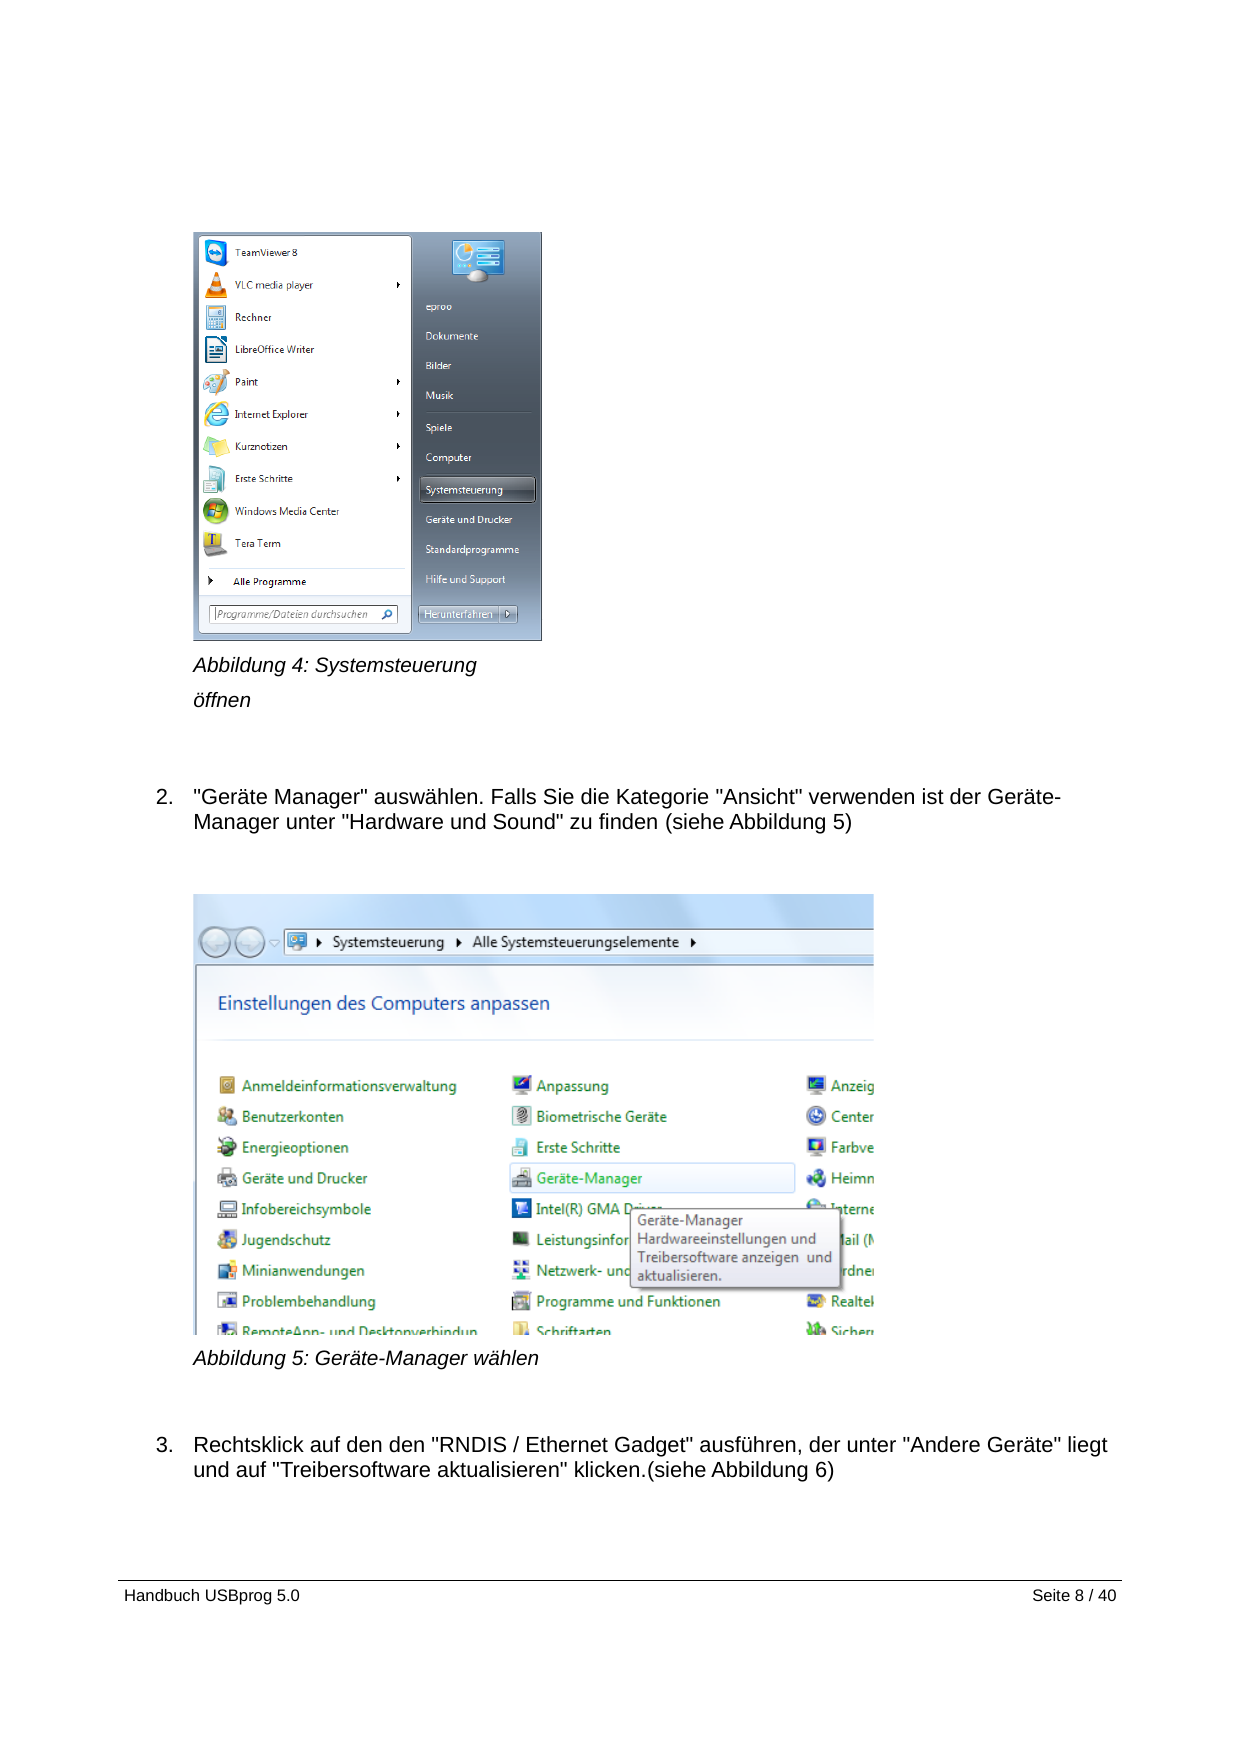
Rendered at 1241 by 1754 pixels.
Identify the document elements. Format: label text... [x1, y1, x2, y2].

list Abbildung 5: Geräte-Manager wählen [193, 1335, 874, 1370]
picture [193, 894, 874, 1335]
picture [193, 232, 543, 641]
list Rechtsklick auf den den "RNDIS / Ethernet Gadget" ausführen, der unter "Andere Geräte" liegt und auf "Treibersoftware aktualisieren" klicken.(siehe Abbildung 6) [156, 1432, 1122, 1507]
list "Geräte Manager" auswählen. Falls Sie die Kategorie "Ansicht" verwenden ist der Geräte-Manager unter "Hardware und Sound" zu finden (siehe Abbildung 5) [156, 784, 1122, 1419]
list [156, 173, 1122, 771]
list Abbildung 4: Systemsteuerung öffnen [193, 641, 542, 712]
